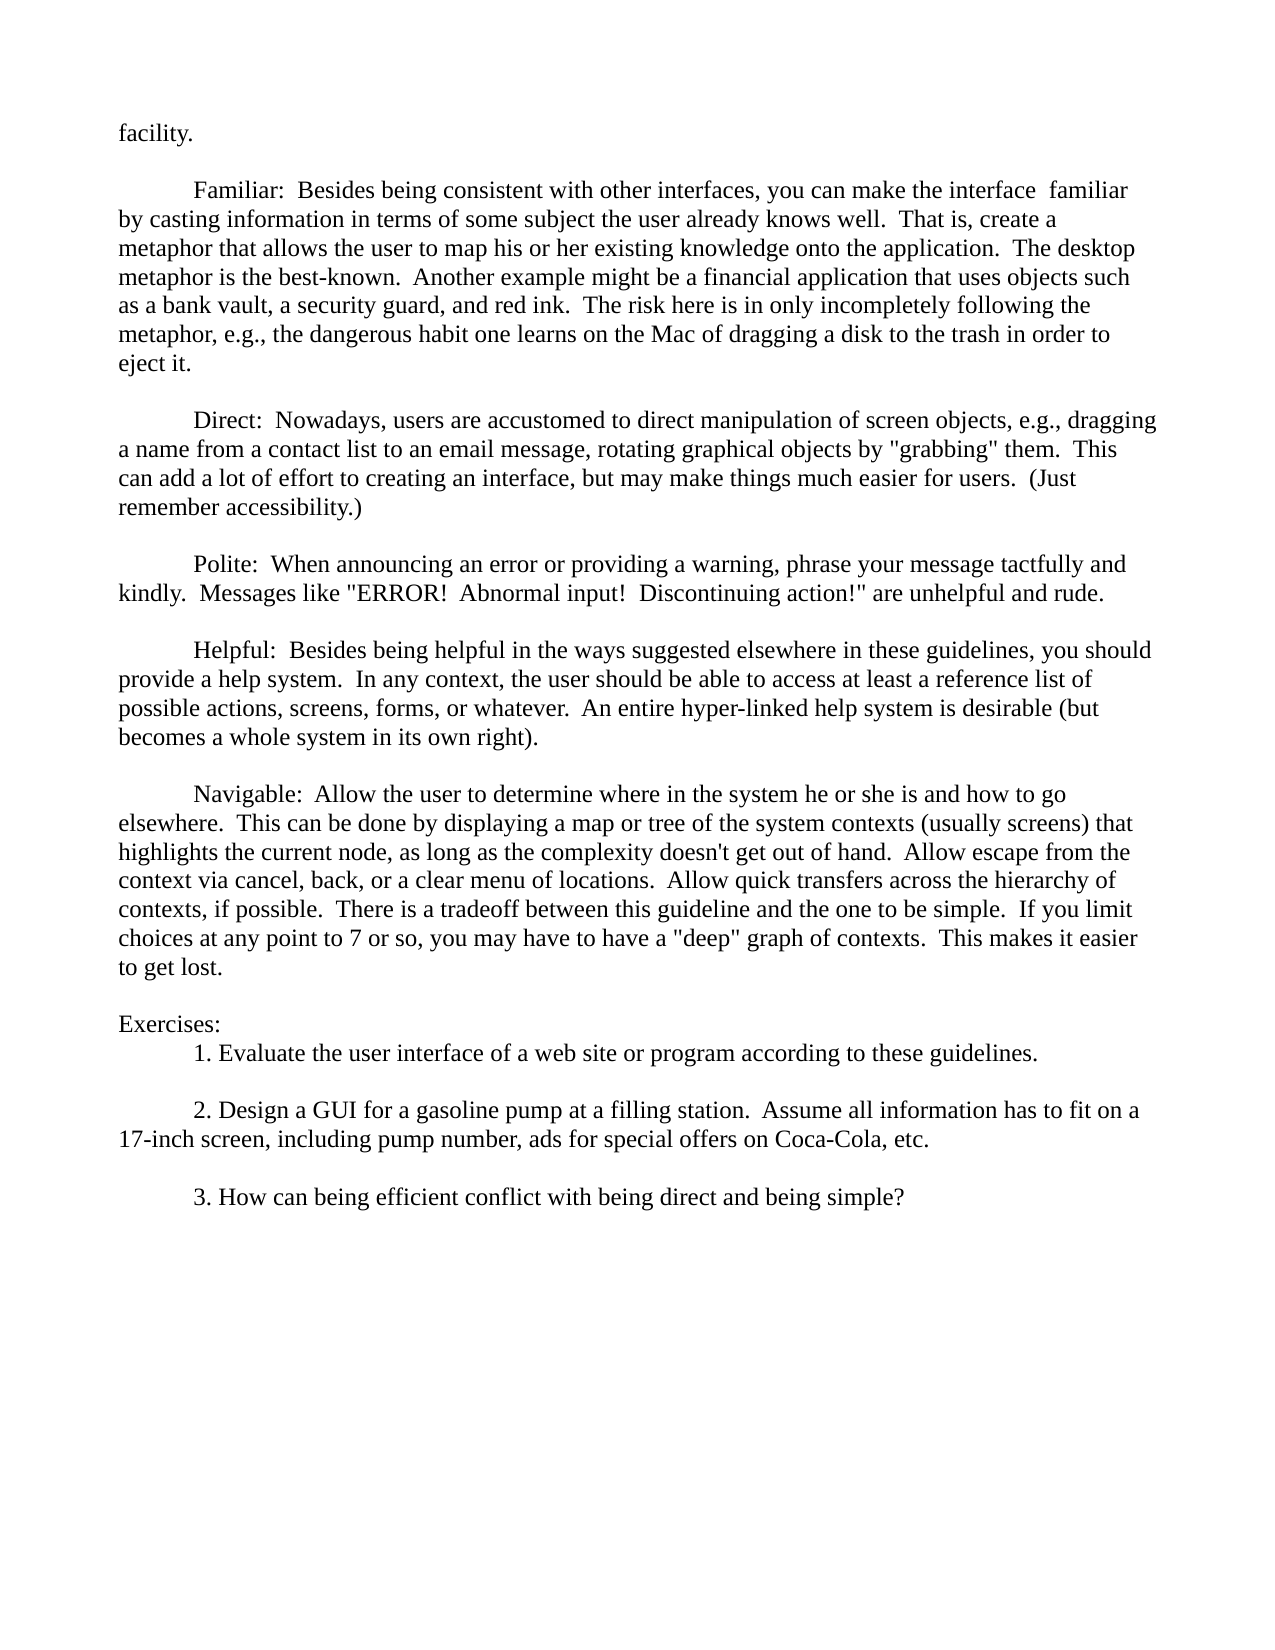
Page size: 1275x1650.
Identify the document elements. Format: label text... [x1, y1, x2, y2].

text Helpful: Besides being helpful in the ways suggested elsewhere in these guidelines, you should provide a help system. In any context, the user should be able to access at least a reference list of possible actions, screens, forms, or whatever. An entire hyper-linked help system is desirable (but becomes a whole system in its own right). [118, 636, 1157, 751]
text Direct: Nowadays, users are accustomed to direct manipulation of screen objects, e.g., dragging a name from a contact list to an email message, rotating graphical objects by "grabbing" them. This can add a lot of effort to creating an interface, but may make things much easier for users. (Just remember accessibility.) [118, 406, 1157, 521]
text Navigable: Allow the user to determine where in the system he or she is and how to go elsewhere. This can be done by displaying a map or tree of the system contexts (usually screens) that highlights the current node, as long as the complexity doesn't get out of hand. Allow escape from the context via cancel, back, or a clear menu of locations. Allow quick transfers across the hierarchy of contexts, if possible. There is a tradeoff between this guideline and the one to be simple. If you limit choices at any point to 7 or so, you may have to have a "deep" graph of contexts. This makes it easier to get lost. [118, 779, 1157, 981]
text Polite: When announcing an error or providing a warning, phrase your message tactfully and kindly. Messages like "ERROR! Abnormal input! Discontinuing action!" are unhelpful and rude. [118, 549, 1157, 607]
text Exercises: [118, 1009, 1157, 1038]
text 3. How can being efficient conflict with being direct and being simple? [118, 1182, 1157, 1211]
text Familiar: Besides being consistent with other interfaces, you can make the interface familiar by casting information in terms of some subject the user already knows well. That is, create a metaphor that allows the user to map his or her existing knowledge onto the application. The desktop metaphor is the best-known. Another example might be a financial application that uses objects such as a bank vault, a security guard, and red ink. The risk here is in only incompletely following the metaphor, e.g., the dangerous habit one learns on the Mac of dragging a disk to the trash in order to eject it. [118, 176, 1157, 377]
text facility. [118, 118, 1157, 147]
text 1. Evaluate the user interface of a web site or program according to these guidelines. [118, 1038, 1157, 1067]
text 2. Design a GUI for a gasoline pump at a filling station. Assume all information has to fit on a 17-inch screen, including pump number, ads for special offers on Coca-Cola, etc. [118, 1096, 1157, 1153]
